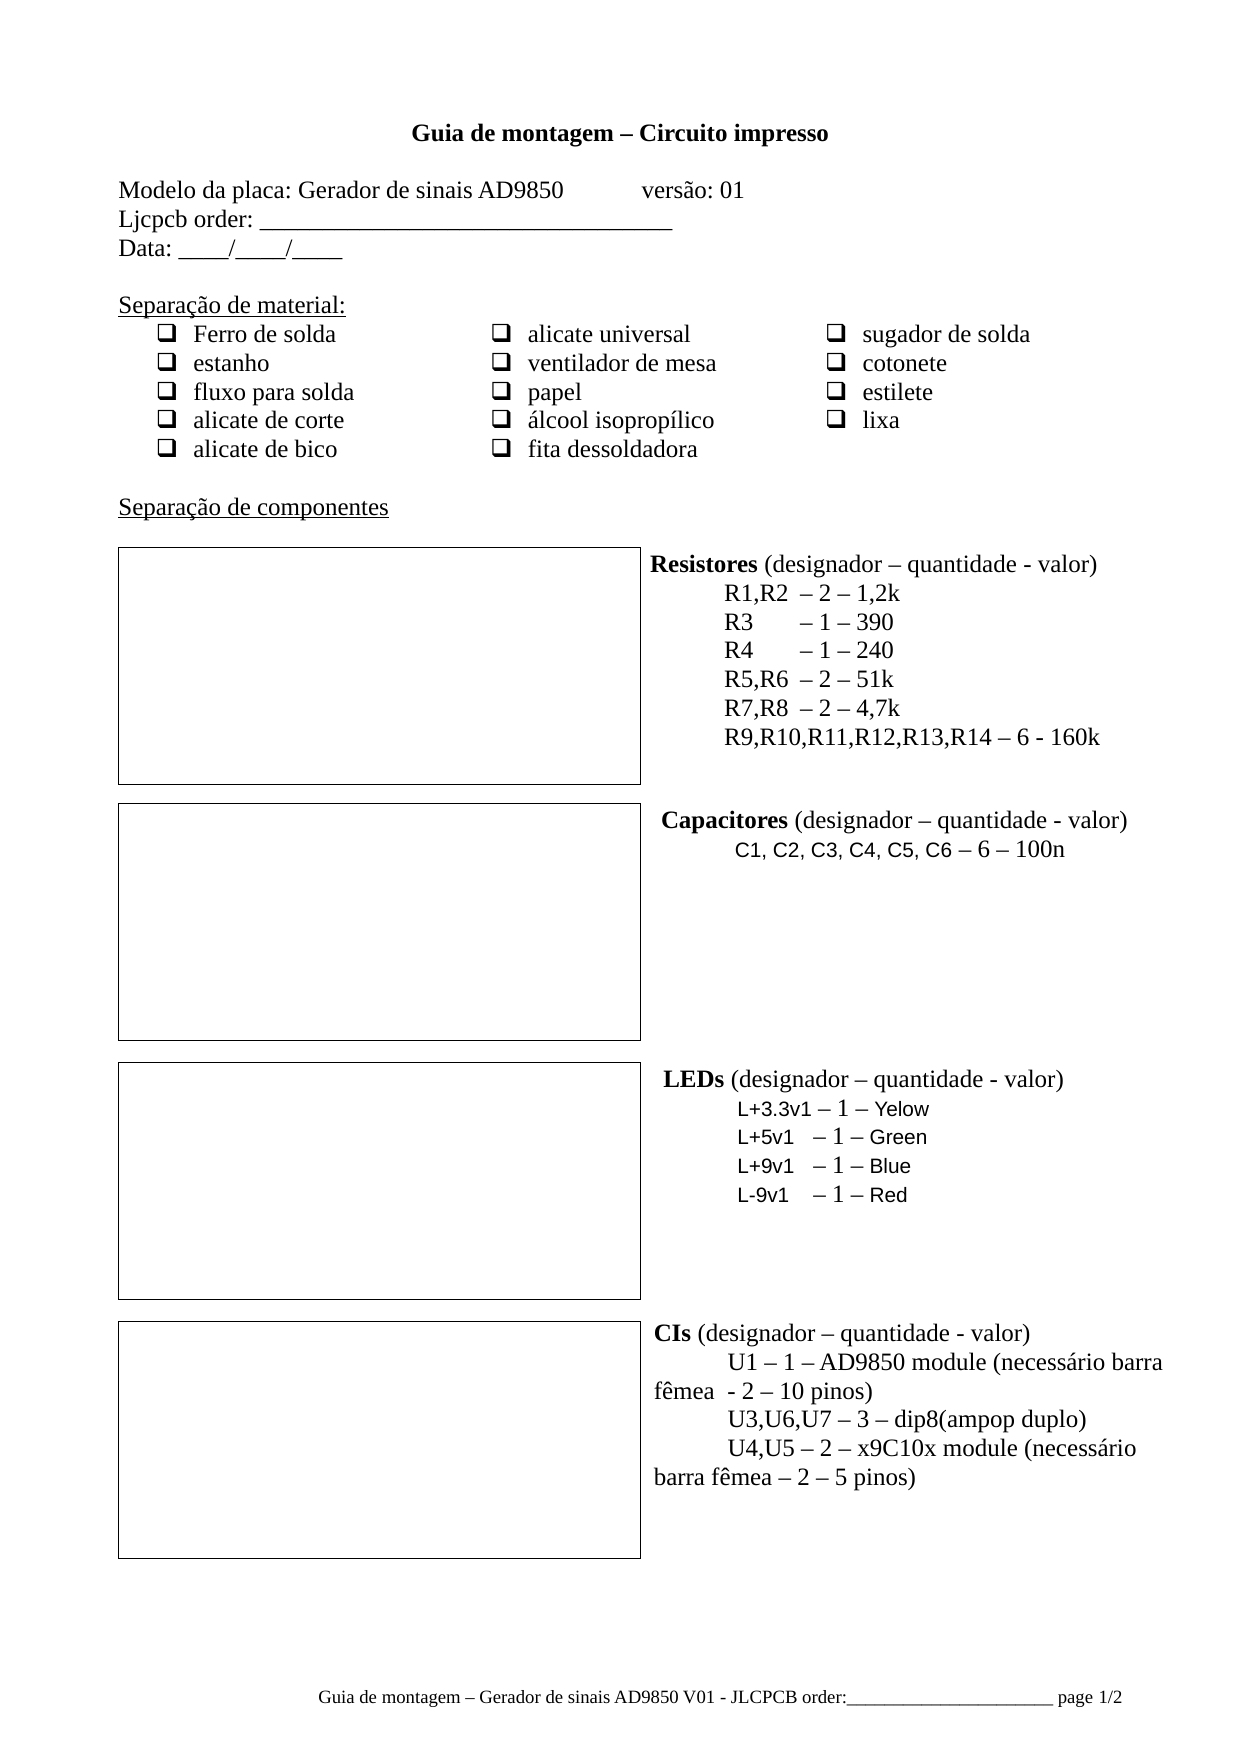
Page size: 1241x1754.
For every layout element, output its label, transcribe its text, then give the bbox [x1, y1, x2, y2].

list alicate de bico [156, 434, 453, 463]
list alicate de corte [156, 406, 453, 434]
text Guia de montagem – Circuito impresso [118, 118, 1122, 147]
list álcool isopropílico [490, 406, 787, 434]
text Ljcpcb order: _________________________________ [118, 204, 1122, 233]
list papel [490, 377, 787, 406]
list estilete [825, 377, 1122, 406]
list estanho [156, 348, 453, 377]
text Modelo da placa: Gerador de sinais AD9850 versão: 01 [118, 176, 1122, 204]
list Ferro de solda [156, 319, 453, 348]
list alicate universal [490, 319, 787, 348]
text Separação de material: [118, 291, 1122, 319]
list sugador de solda [825, 319, 1122, 348]
text Separação de componentes [118, 492, 1122, 521]
text Data: ____/____/____ [118, 233, 1122, 262]
list ventilador de mesa [490, 348, 787, 377]
list fita dessoldadora [490, 434, 787, 463]
list lixa [825, 406, 1122, 434]
list fluxo para solda [156, 377, 453, 406]
list cotonete [825, 348, 1122, 377]
